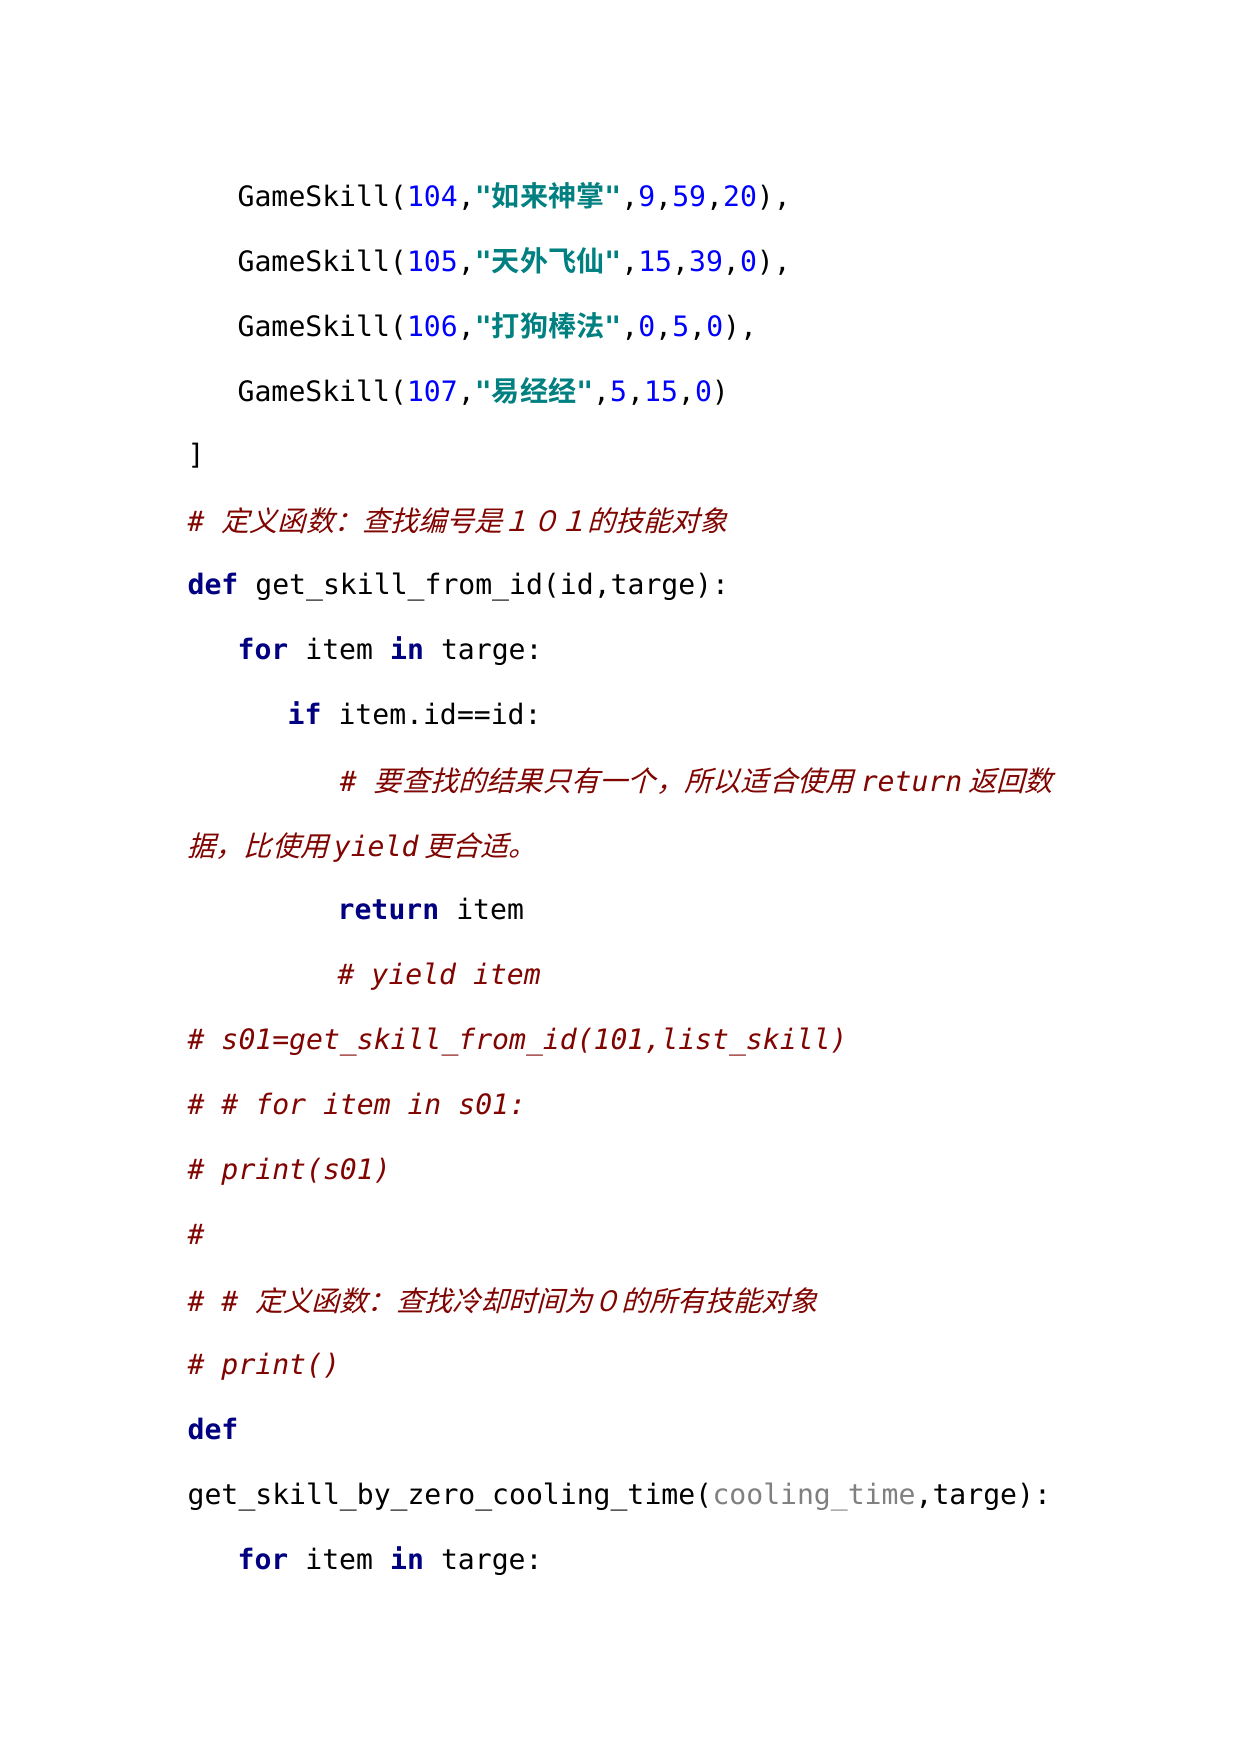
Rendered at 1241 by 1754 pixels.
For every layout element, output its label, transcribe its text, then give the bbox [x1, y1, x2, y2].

text # s01=get_skill_from_id(101,list_skill) [187, 1007, 1053, 1072]
text # 定义函数：查找编号是１０１的技能对象 [187, 487, 1053, 552]
text GameSkill(104,"如来神掌",9,59,20), [187, 162, 1053, 227]
text GameSkill(106,"打狗棒法",0,5,0), [187, 292, 1053, 357]
text # [187, 1202, 1053, 1267]
text # yield item [187, 942, 1053, 1007]
text # print() [187, 1332, 1053, 1397]
text GameSkill(105,"天外飞仙",15,39,0), [187, 227, 1053, 292]
text # # 定义函数：查找冷却时间为０的所有技能对象 [187, 1267, 1053, 1332]
text def get_skill_by_zero_cooling_time(cooling_time,targe): [187, 1397, 1053, 1527]
text # print(s01) [187, 1137, 1053, 1202]
text if item.id==id: [187, 682, 1053, 747]
text ] [187, 422, 1053, 487]
text return item [187, 877, 1053, 942]
text def get_skill_from_id(id,targe): [187, 552, 1053, 617]
text GameSkill(107,"易经经",5,15,0) [187, 357, 1053, 422]
text # # for item in s01: [187, 1072, 1053, 1137]
text # 要查找的结果只有一个，所以适合使用return返回数据，比使用yield更合适。 [187, 747, 1053, 877]
text for item in targe: [187, 617, 1053, 682]
text for item in targe: [187, 1527, 1053, 1592]
